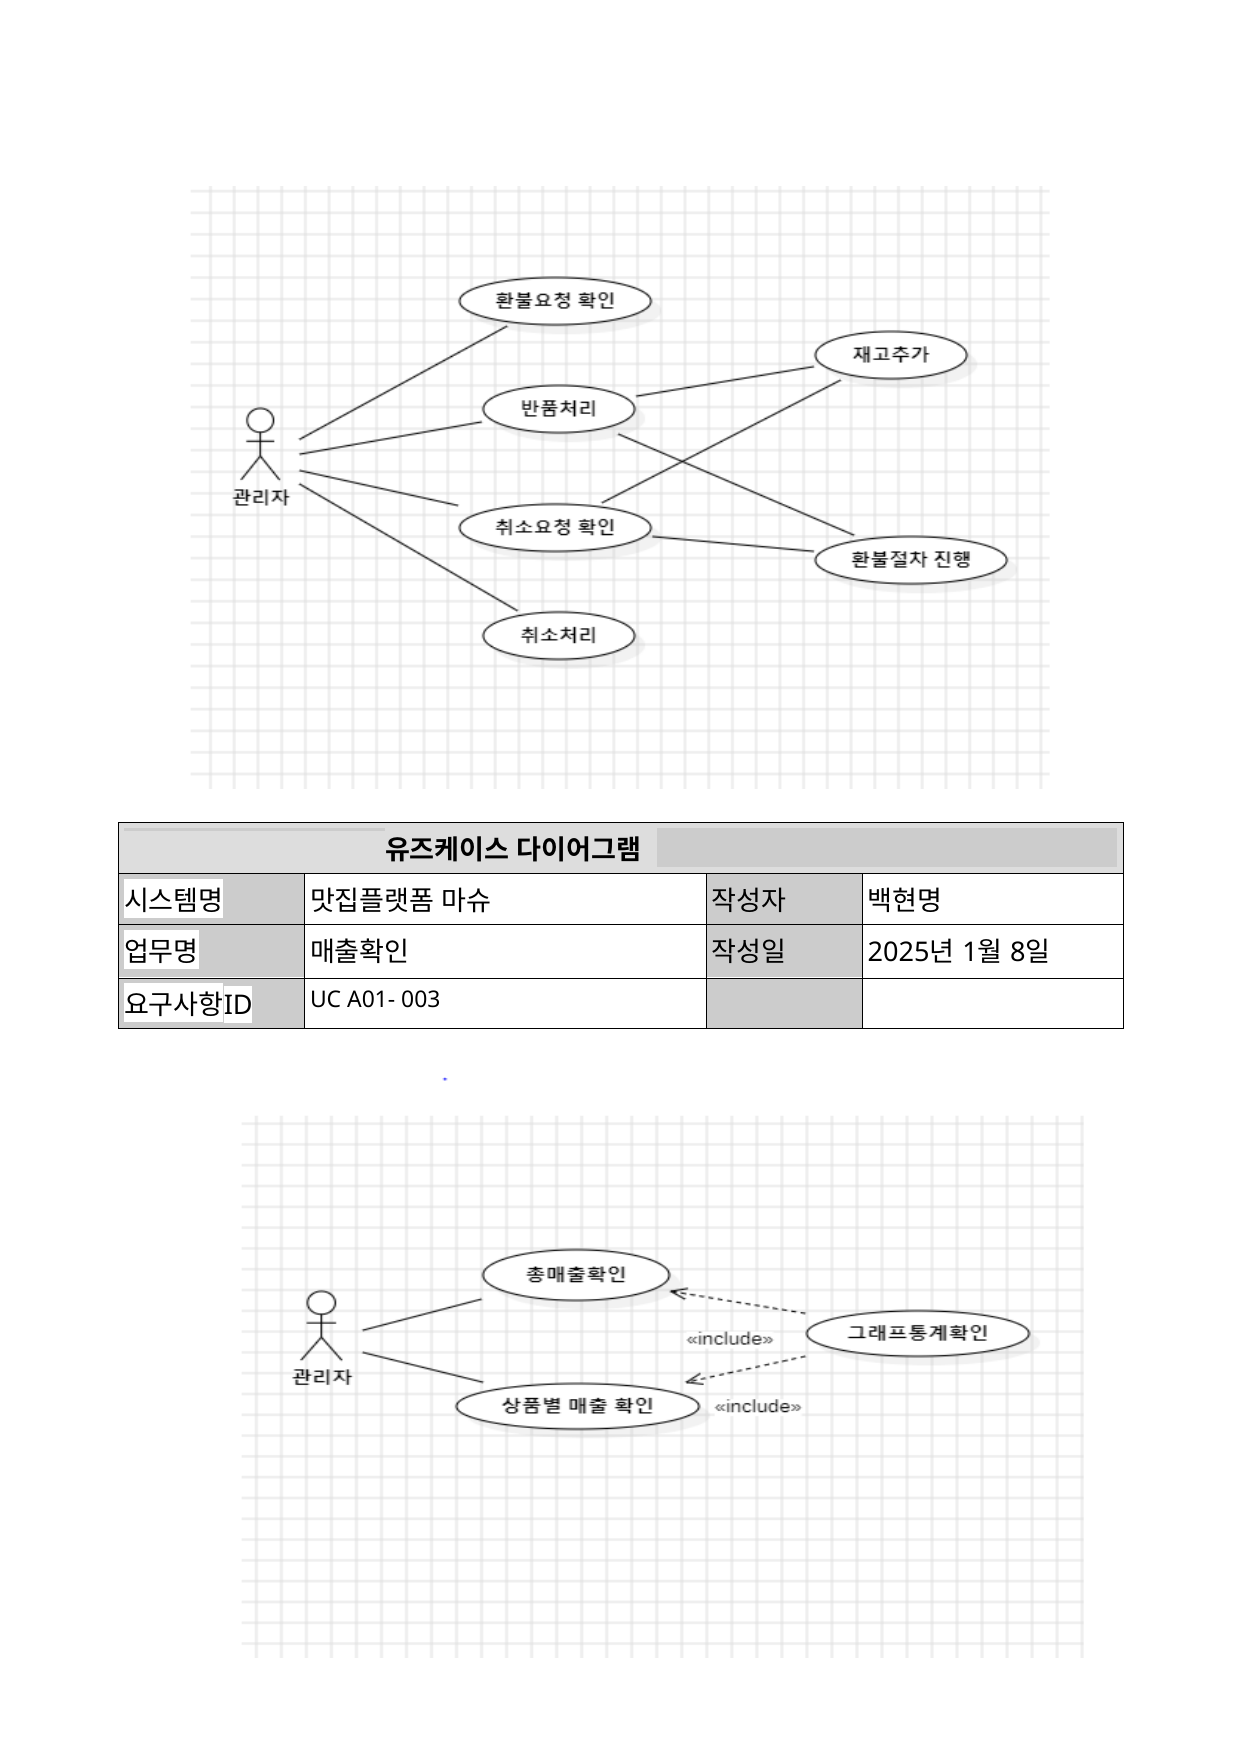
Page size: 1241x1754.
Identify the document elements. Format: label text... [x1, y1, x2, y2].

table_cell 작성일 [707, 925, 862, 977]
table_cell 백현명 [863, 874, 1123, 924]
table_cell 요구사항ID [119, 979, 304, 1028]
table_cell 시스템명 [119, 874, 304, 924]
picture [190, 186, 1050, 789]
table_cell 2025년 1월 8일 [863, 925, 1123, 977]
table_cell 작성자 [707, 874, 862, 924]
table_cell [863, 979, 1123, 1028]
table_cell 매출확인 [305, 925, 706, 977]
table_cell 업무명 [119, 925, 304, 977]
table_cell 맛집플랫폼 마슈 [305, 874, 706, 924]
table_header 유즈케이스 다이어그램 [119, 823, 1123, 873]
picture [241, 1077, 1084, 1658]
table_cell UC A01- 003 [305, 979, 706, 1028]
table_cell [707, 979, 862, 1028]
